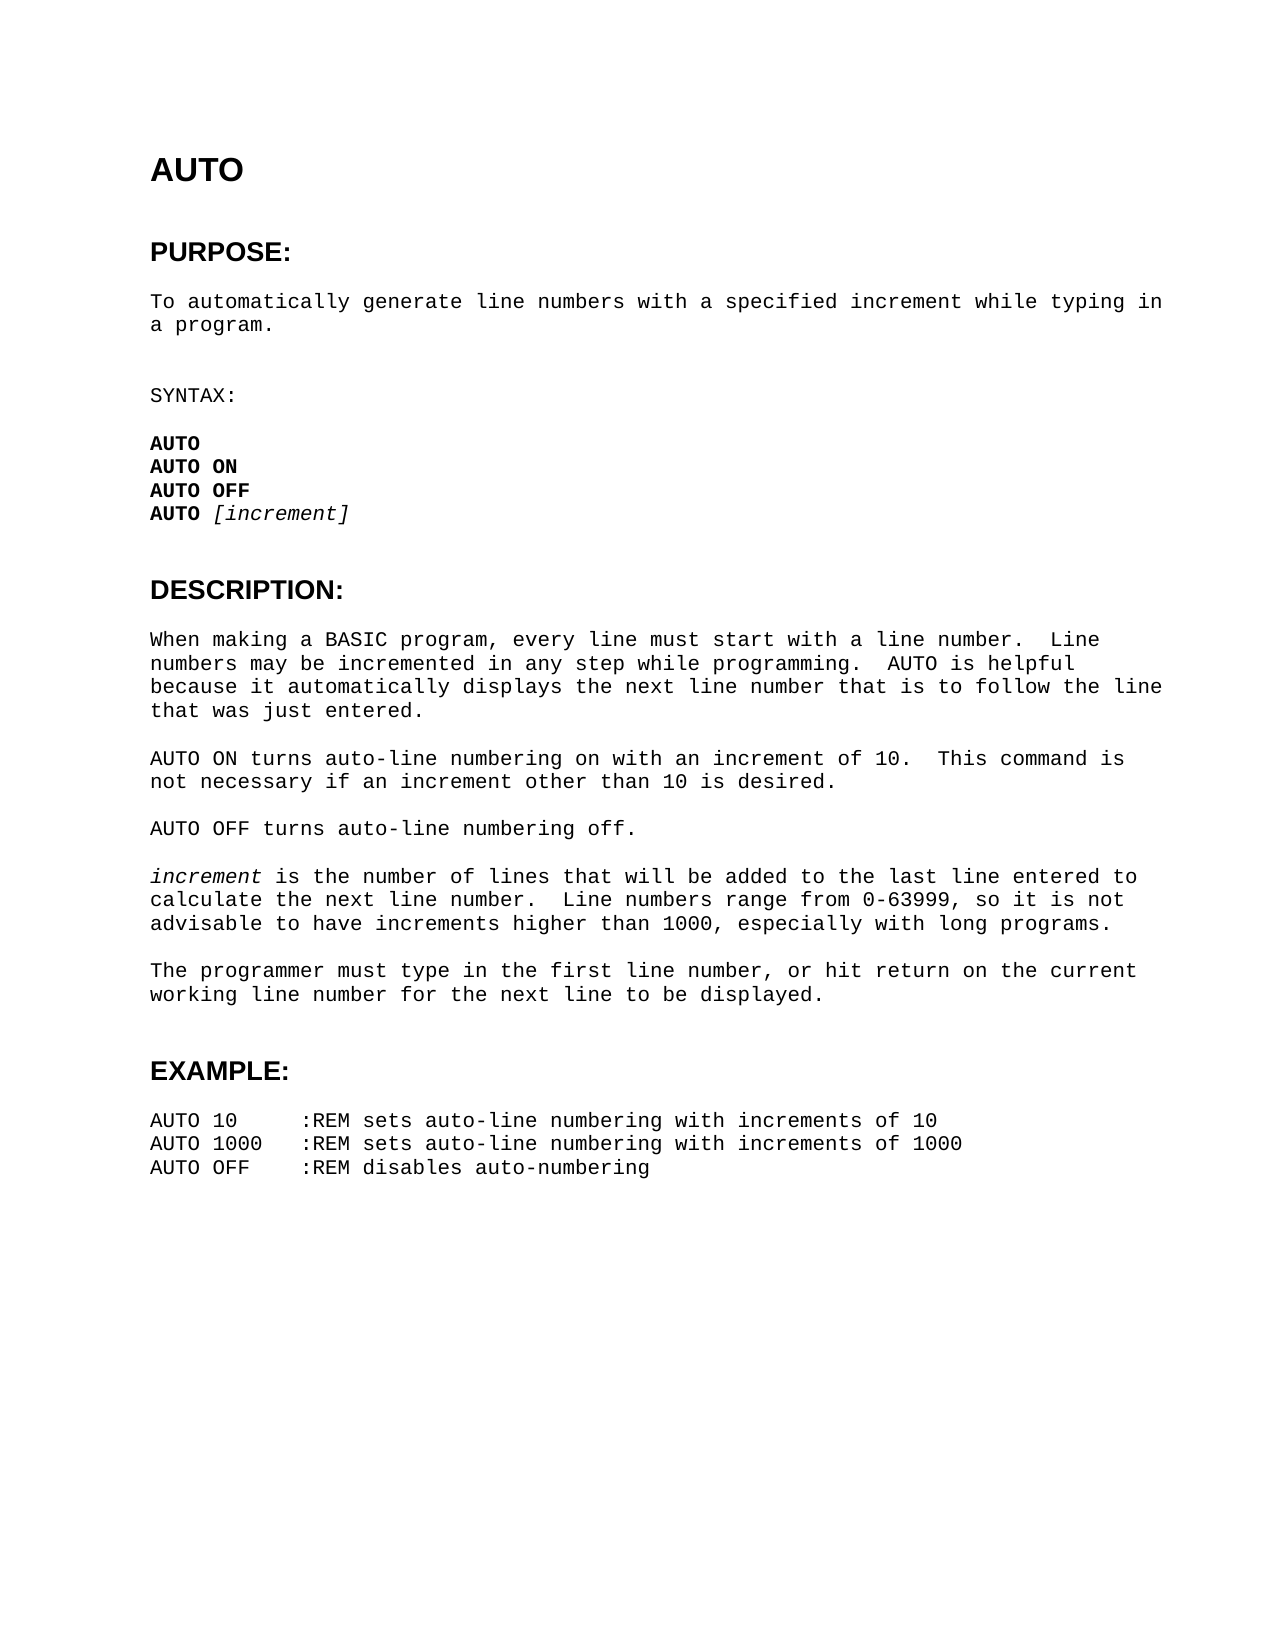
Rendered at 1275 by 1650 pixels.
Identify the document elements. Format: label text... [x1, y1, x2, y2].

text increment is the number of lines that will be added to the last line entered to calculate the next line number. Line numbers range from 0-63999, so it is not advisable to have increments higher than 1000, especially with long programs. [150, 866, 1162, 937]
text PURPOSE: [150, 236, 1162, 267]
text DESCRIPTION: [150, 574, 1162, 606]
text EXAMPLE: [150, 1055, 1162, 1086]
text AUTO OFF :REM disables auto-numbering [150, 1157, 1162, 1181]
text To automatically generate line numbers with a specified increment while typing in a program. [150, 291, 1162, 338]
text The programmer must type in the first line number, or hit return on the current working line number for the next line to be displayed. [150, 960, 1162, 1008]
text AUTO OFF [150, 480, 1162, 503]
text AUTO ON [150, 456, 1162, 480]
text When making a BASIC program, every line must start with a line number. Line numbers may be incremented in any step while programming. AUTO is helpful because it automatically displays the next line number that is to follow the line that was just entered. [150, 629, 1162, 724]
text AUTO [150, 150, 1162, 188]
text AUTO 10 :REM sets auto-line numbering with increments of 10 [150, 1110, 1162, 1133]
text AUTO [150, 432, 1162, 456]
text AUTO 1000 :REM sets auto-line numbering with increments of 1000 [150, 1133, 1162, 1157]
text AUTO [increment] [150, 503, 1162, 527]
text AUTO OFF turns auto-line numbering off. [150, 818, 1162, 842]
text SYNTAX: [150, 385, 1162, 409]
text AUTO ON turns auto-line numbering on with an increment of 10. This command is not necessary if an increment other than 10 is desired. [150, 747, 1162, 795]
